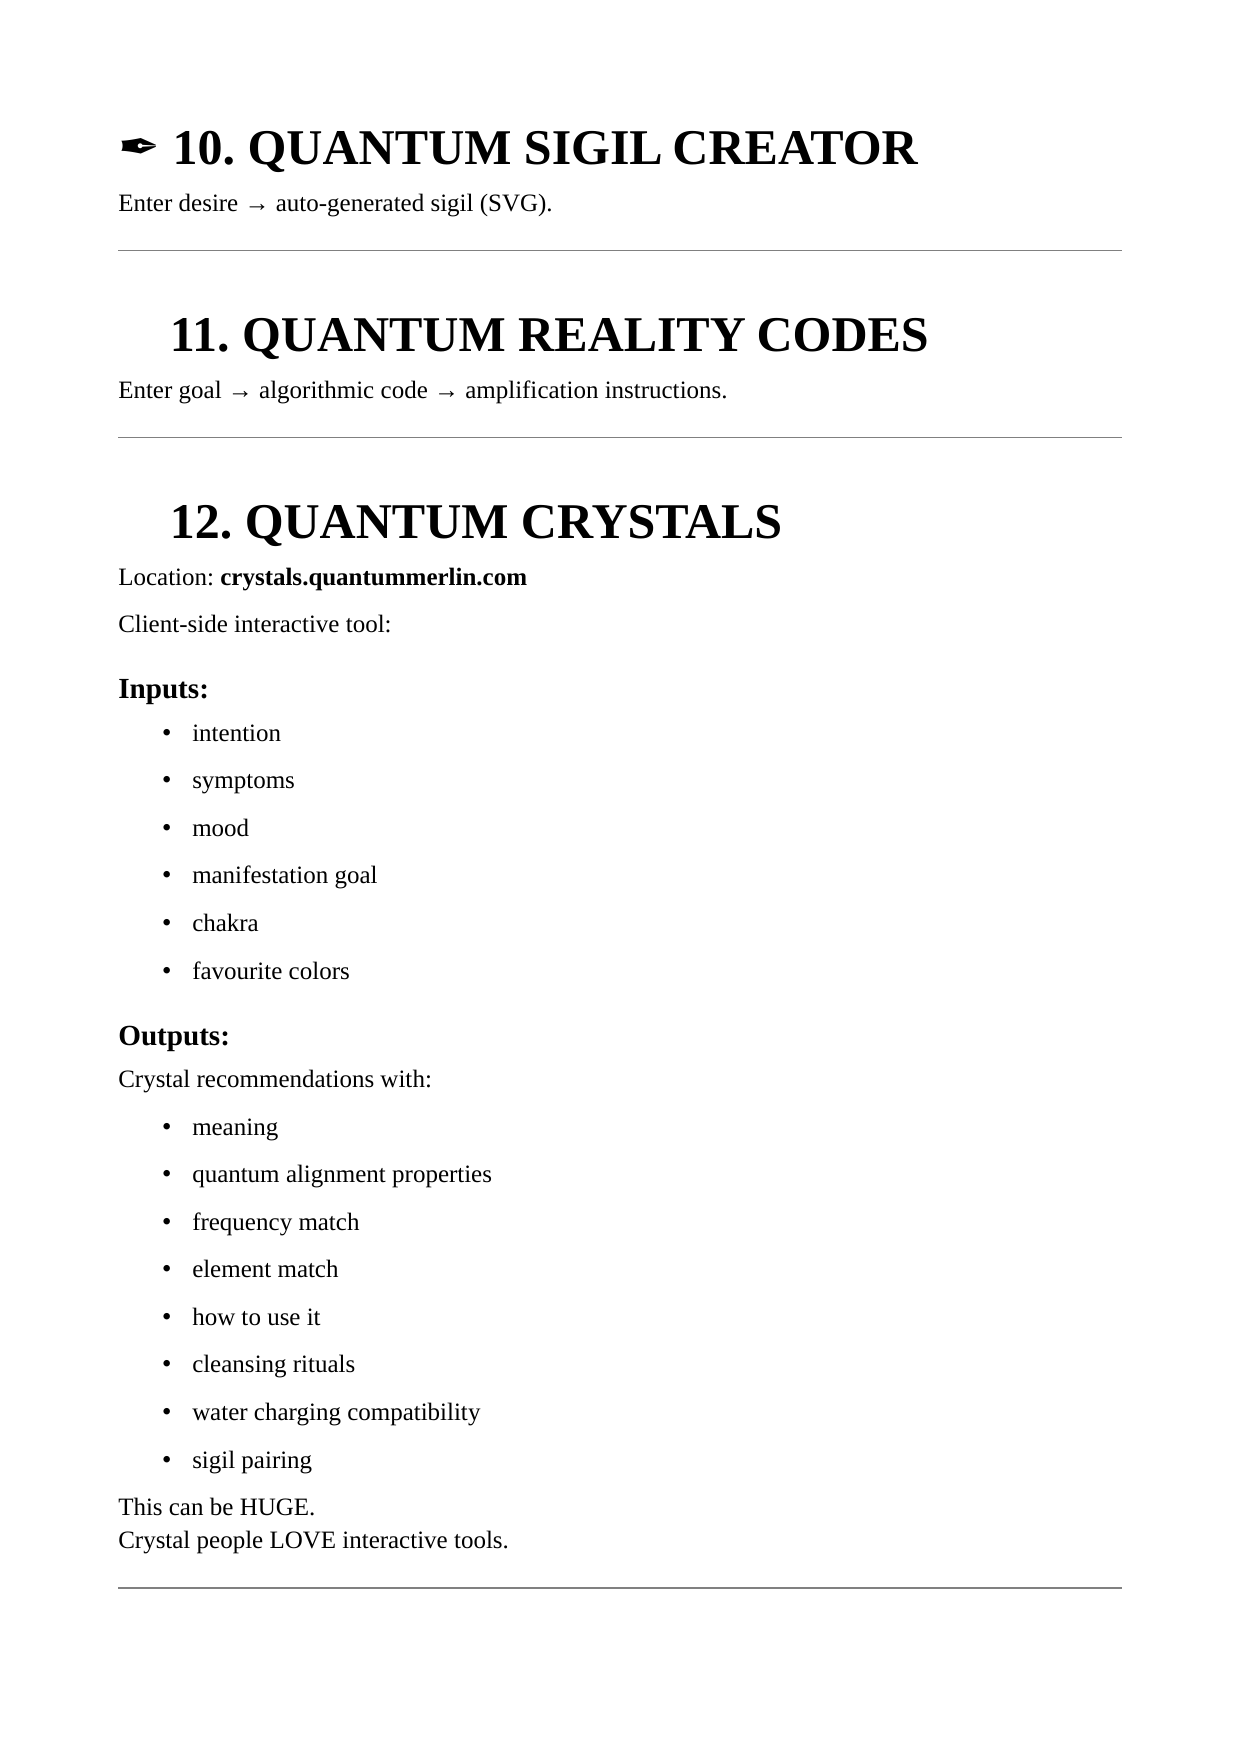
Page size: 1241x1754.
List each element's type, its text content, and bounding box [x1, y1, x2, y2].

text Crystal recommendations with: [118, 1064, 1122, 1093]
subtitle 💎 12. QUANTUM CRYSTALS [118, 492, 1122, 549]
list water charging compatibility [162, 1397, 1122, 1426]
list meaning [162, 1112, 1122, 1140]
list how to use it [162, 1302, 1122, 1331]
list mood [162, 813, 1122, 842]
subtitle ✒️ 10. QUANTUM SIGIL CREATOR [118, 118, 1122, 176]
list intention [162, 718, 1122, 746]
text Location: crystals.quantummerlin.com [118, 562, 1122, 591]
list element match [162, 1254, 1122, 1283]
list sigil pairing [162, 1445, 1122, 1473]
text Enter goal → algorithmic code → amplification instructions. [118, 375, 1122, 404]
list cleansing rituals [162, 1349, 1122, 1378]
list manifestation goal [162, 861, 1122, 889]
subtitle 🧬 11. QUANTUM REALITY CODES [118, 305, 1122, 362]
text Client-side interactive tool: [118, 609, 1122, 638]
text Enter desire → auto-generated sigil (SVG). [118, 188, 1122, 217]
list quantum alignment properties [162, 1159, 1122, 1188]
list symptoms [162, 765, 1122, 794]
subtitle Inputs: [118, 672, 1122, 705]
text This can be HUGE. Crystal people LOVE interactive tools. [118, 1492, 1122, 1554]
list favourite colors [162, 956, 1122, 984]
list frequency match [162, 1207, 1122, 1236]
subtitle Outputs: [118, 1018, 1122, 1051]
list chakra [162, 908, 1122, 937]
